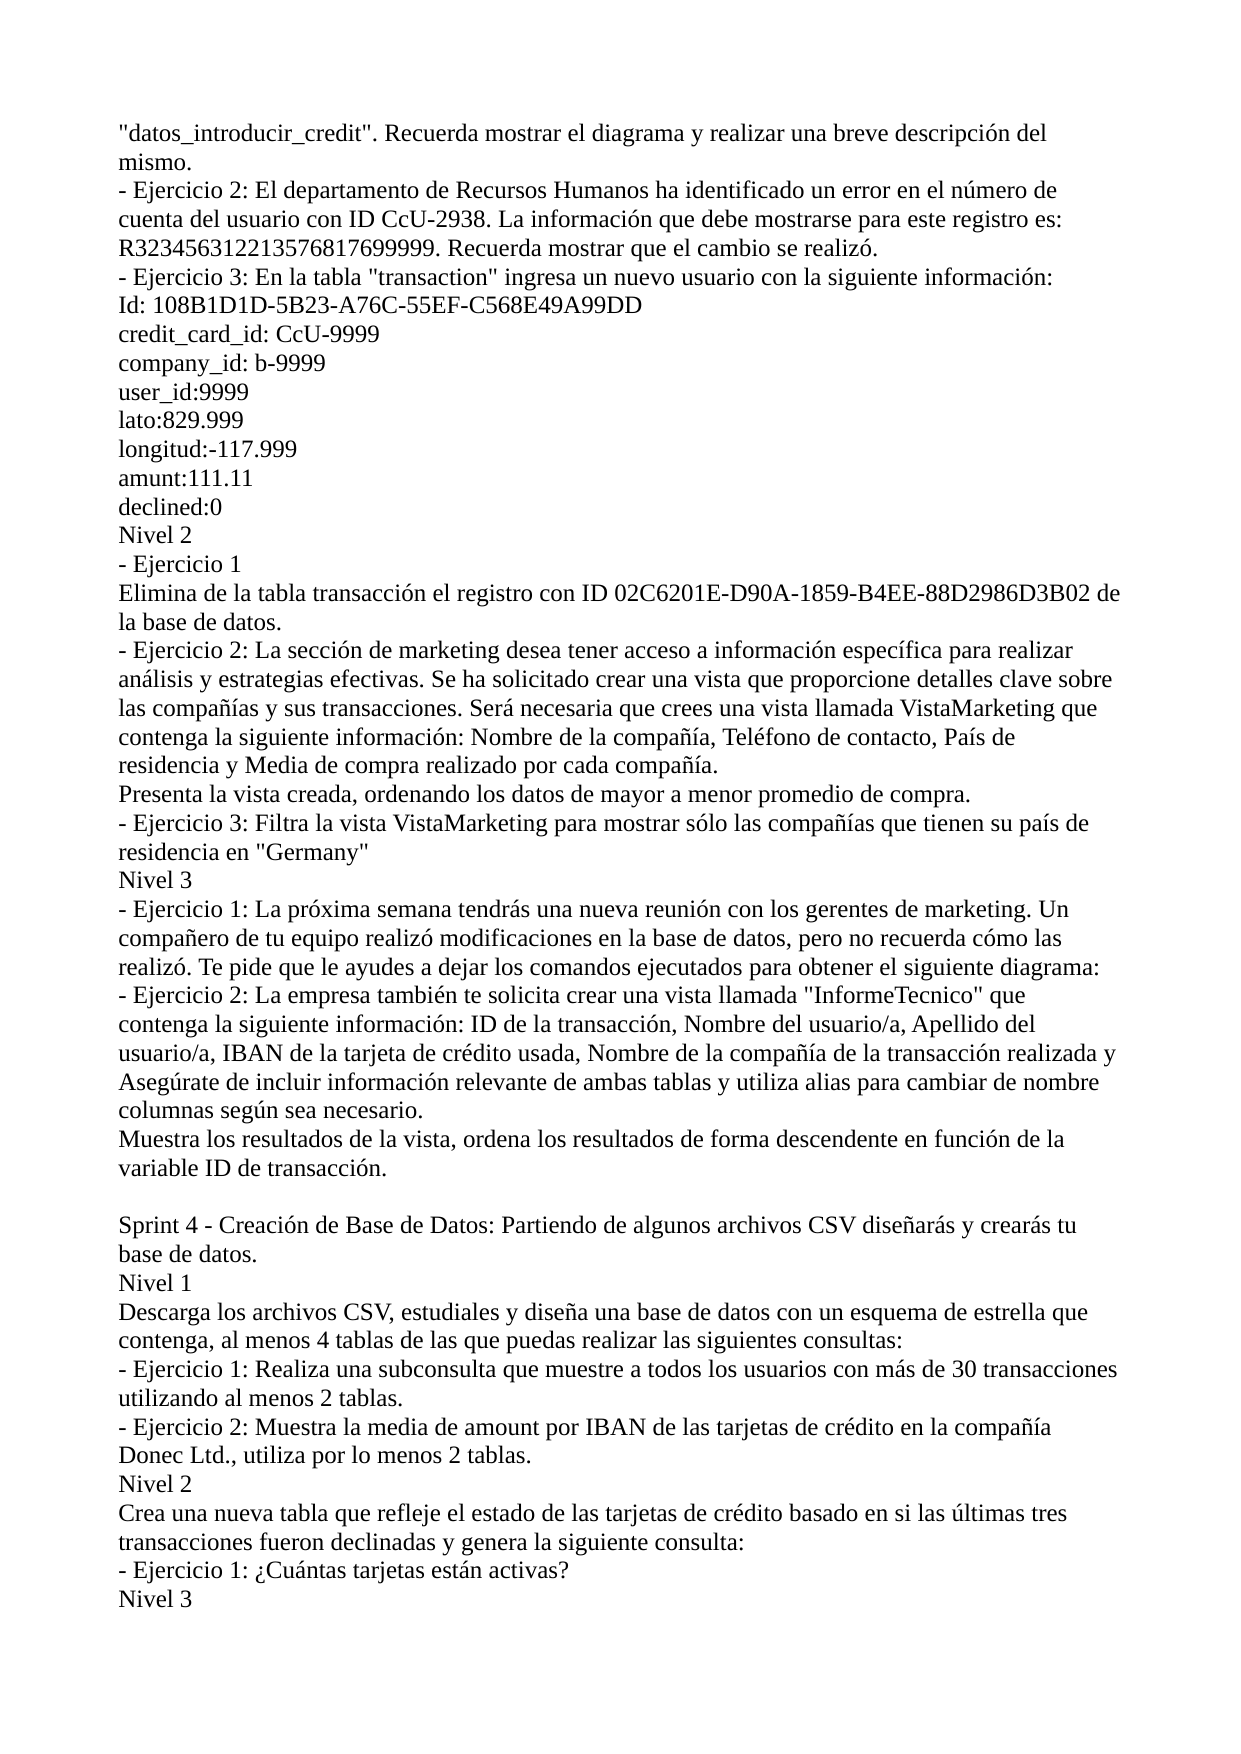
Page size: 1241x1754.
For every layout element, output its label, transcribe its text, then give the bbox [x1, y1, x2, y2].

text - Ejercicio 1: ¿Cuántas tarjetas están activas? [118, 1556, 1122, 1584]
text - Ejercicio 1: La próxima semana tendrás una nueva reunión con los gerentes de marketing. Un compañero de tu equipo realizó modificaciones en la base de datos, pero no recuerda cómo las realizó. Te pide que le ayudes a dejar los comandos ejecutados para obtener el siguiente diagrama: [118, 894, 1122, 981]
text user_id :9999 [118, 377, 1122, 406]
text lato:829.999 [118, 406, 1122, 434]
text Nivel 2 [118, 1469, 1122, 1498]
text - Ejercicio 2: Muestra la media de amount por IBAN de las tarjetas de crédito en la compañía Donec Ltd., utiliza por lo menos 2 tablas. [118, 1412, 1122, 1469]
text - Ejercicio 2: La sección de marketing desea tener acceso a información específica para realizar análisis y estrategias efectivas. Se ha solicitado crear una vista que proporcione detalles clave sobre las compañías y sus transacciones. Será necesaria que crees una vista llamada VistaMarketing que contenga la siguiente información: Nombre de la compañía, Teléfono de contacto, País de residencia y Media de compra realizado por cada compañía. [118, 636, 1122, 779]
text Descarga los archivos CSV, estudiales y diseña una base de datos con un esquema de estrella que contenga, al menos 4 tablas de las que puedas realizar las siguientes consultas: [118, 1297, 1122, 1354]
text Presenta la vista creada, ordenando los datos de mayor a menor promedio de compra. [118, 779, 1122, 808]
text - Ejercicio 2: El departamento de Recursos Humanos ha identificado un error en el número de cuenta del usuario con ID CcU-2938. La información que debe mostrarse para este registro es: R323456312213576817699999. Recuerda mostrar que el cambio se realizó. [118, 176, 1122, 262]
text - Ejercicio 3: Filtra la vista VistaMarketing para mostrar sólo las compañías que tienen su país de residencia en "Germany" [118, 808, 1122, 866]
text Nivel 3 [118, 866, 1122, 894]
text company_id: b-9999 [118, 348, 1122, 377]
text - Ejercicio 3: En la tabla "transaction" ingresa un nuevo usuario con la siguiente información: [118, 262, 1122, 291]
text - Ejercicio 1 [118, 549, 1122, 578]
text Sprint 4 - Creación de Base de Datos: Partiendo de algunos archivos CSV diseñarás y crearás tu base de datos. [118, 1211, 1122, 1268]
text amunt:111.11 [118, 463, 1122, 492]
text Elimina de la tabla transacción el registro con ID 02C6201E-D90A-1859-B4EE-88D2986D3B02 de la base de datos. [118, 578, 1122, 636]
text Muestra los resultados de la vista, ordena los resultados de forma descendente en función de la variable ID de transacción. [118, 1124, 1122, 1182]
text "datos_introducir_credit". Recuerda mostrar el diagrama y realizar una breve descripción del mismo. [118, 118, 1122, 176]
text - Ejercicio 1: Realiza una subconsulta que muestre a todos los usuarios con más de 30 transacciones utilizando al menos 2 tablas. [118, 1354, 1122, 1412]
text declined:0 [118, 492, 1122, 521]
text Crea una nueva tabla que refleje el estado de las tarjetas de crédito basado en si las últimas tres transacciones fueron declinadas y genera la siguiente consulta: [118, 1498, 1122, 1556]
text longitud:-117.999 [118, 434, 1122, 463]
text Nivel 2 [118, 521, 1122, 549]
text credit_card_id: CcU-9999 [118, 319, 1122, 348]
text - Ejercicio 2: La empresa también te solicita crear una vista llamada "InformeTecnico" que contenga la siguiente información: ID de la transacción, Nombre del usuario/a, Apellido del usuario/a, IBAN de la tarjeta de crédito usada, Nombre de la compañía de la transacción realizada y Asegúrate de incluir información relevante de ambas tablas y utiliza alias para cambiar de nombre columnas según sea necesario. [118, 981, 1122, 1124]
text Id: 108B1D1D-5B23-A76C-55EF-C568E49A99DD [118, 291, 1122, 319]
text Nivel 1 [118, 1268, 1122, 1297]
text Nivel 3 [118, 1584, 1122, 1613]
